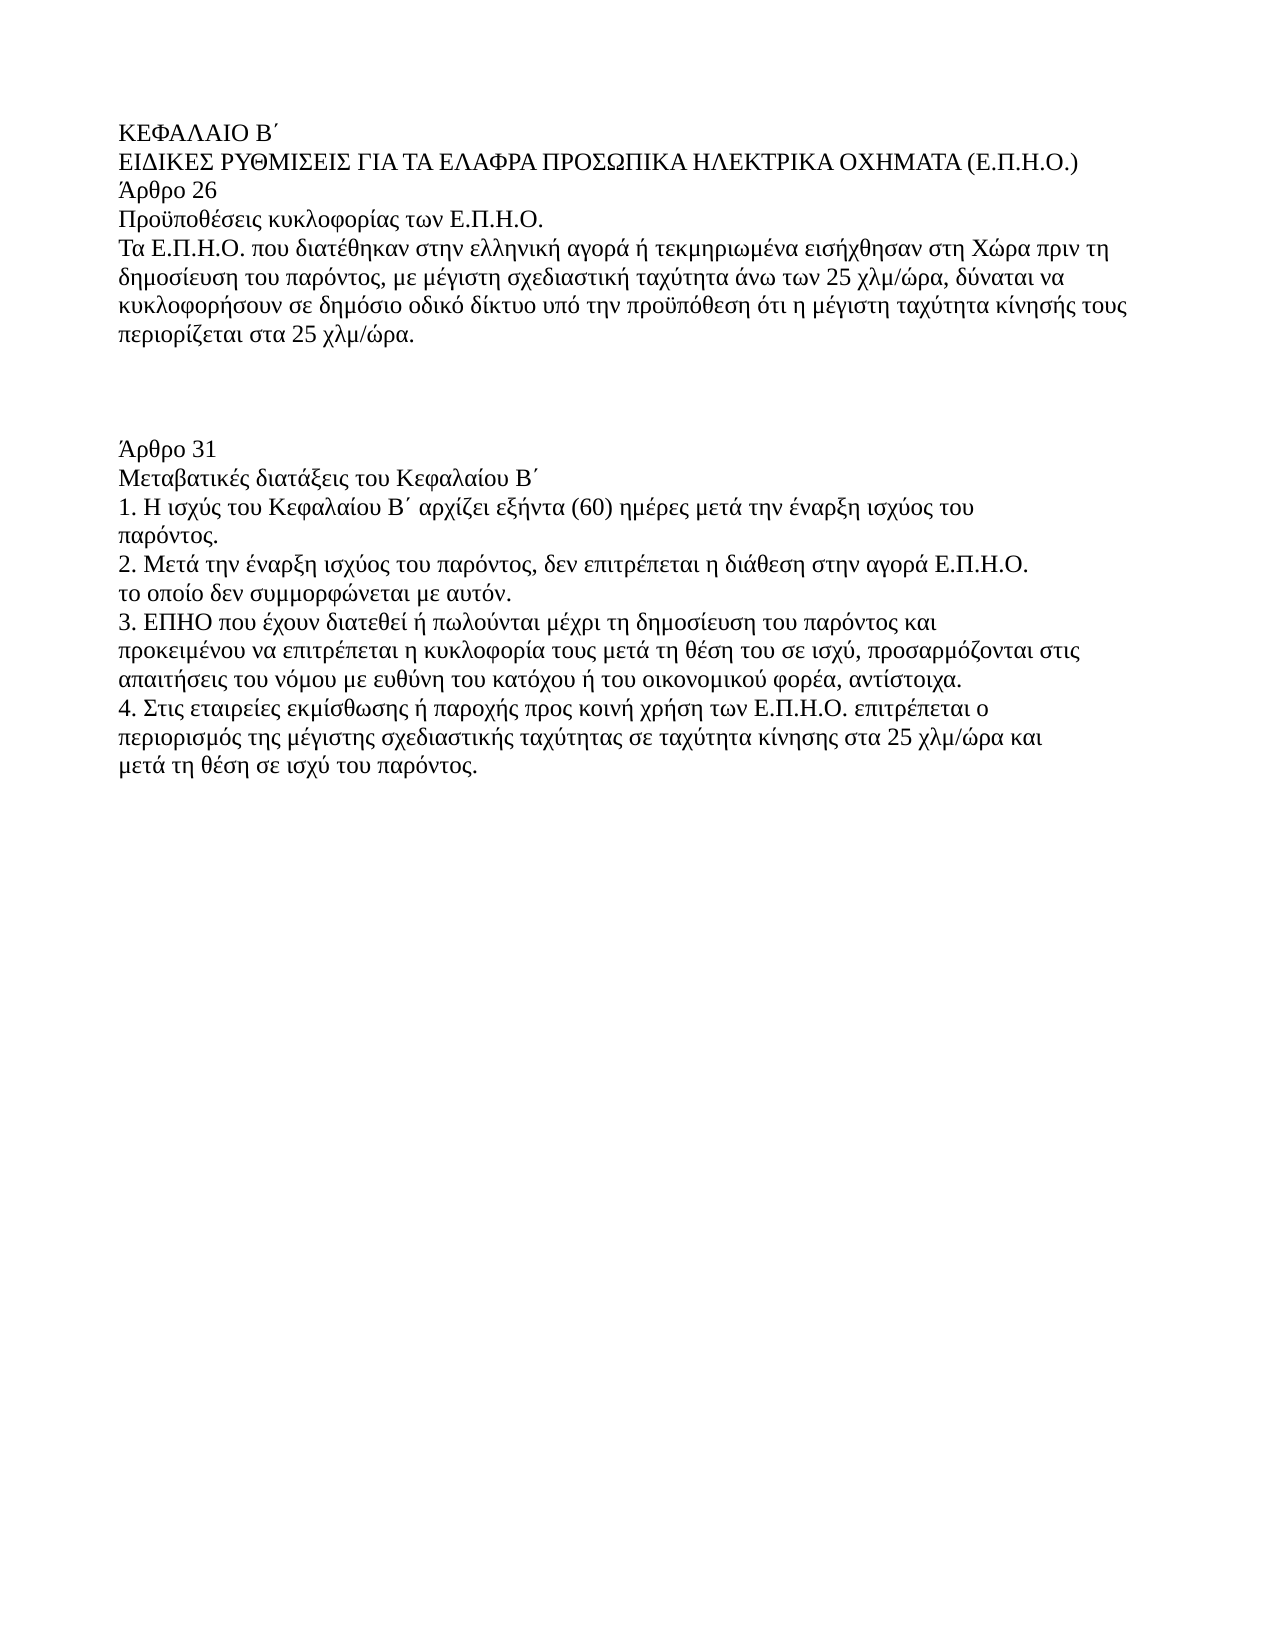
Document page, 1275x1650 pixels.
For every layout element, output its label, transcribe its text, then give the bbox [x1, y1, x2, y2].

text ΕΙΔΙΚΕΣ ΡΥΘΜΙΣΕΙΣ ΓΙΑ ΤΑ ΕΛΑΦΡΑ ΠΡΟΣΩΠΙΚΑ ΗΛΕΚΤΡΙΚΑ ΟΧΗΜΑΤΑ (Ε.Π.Η.Ο.) [118, 147, 1157, 176]
text Άρθρο 26 [118, 176, 1157, 204]
text 3. ΕΠΗΟ που έχουν διατεθεί ή πωλούνται μέχρι τη δημοσίευση του παρόντος και [118, 607, 1157, 636]
text Άρθρο 31 [118, 434, 1157, 463]
text 4. Στις εταιρείες εκμίσθωσης ή παροχής προς κοινή χρήση των Ε.Π.Η.Ο. επιτρέπεται ο [118, 693, 1157, 722]
text 2. Μετά την έναρξη ισχύος του παρόντος, δεν επιτρέπεται η διάθεση στην αγορά Ε.Π.Η.Ο. [118, 549, 1157, 578]
text Προϋποθέσεις κυκλοφορίας των Ε.Π.Η.Ο. [118, 204, 1157, 233]
text 1. Η ισχύς του Κεφαλαίου Β΄ αρχίζει εξήντα (60) ημέρες μετά την έναρξη ισχύος του [118, 492, 1157, 521]
text μετά τη θέση σε ισχύ του παρόντος. [118, 751, 1157, 779]
text προκειμένου να επιτρέπεται η κυκλοφορία τους μετά τη θέση του σε ισχύ, προσαρμόζονται στις απαιτήσεις του νόμου με ευθύνη του κατόχου ή του οικονομικού φορέα, αντίστοιχα. [118, 636, 1157, 693]
text το οποίο δεν συμμορφώνεται με αυτόν. [118, 578, 1157, 607]
text παρόντος. [118, 521, 1157, 549]
text Τα Ε.Π.Η.Ο. που διατέθηκαν στην ελληνική αγορά ή τεκμηριωμένα εισήχθησαν στη Χώρα πριν τη δημοσίευση του παρόντος, με μέγιστη σχεδιαστική ταχύτητα άνω των 25 χλμ/ώρα, δύναται να κυκλοφορήσουν σε δημόσιο οδικό δίκτυο υπό την προϋπόθεση ότι η μέγιστη ταχύτητα κίνησής τους περιορίζεται στα 25 χλμ/ώρα. [118, 233, 1157, 348]
text ΚΕΦΑΛΑΙΟ Β΄ [118, 118, 1157, 147]
text περιορισμός της μέγιστης σχεδιαστικής ταχύτητας σε ταχύτητα κίνησης στα 25 χλμ/ώρα και [118, 722, 1157, 751]
text Μεταβατικές διατάξεις του Κεφαλαίου Β΄ [118, 463, 1157, 492]
